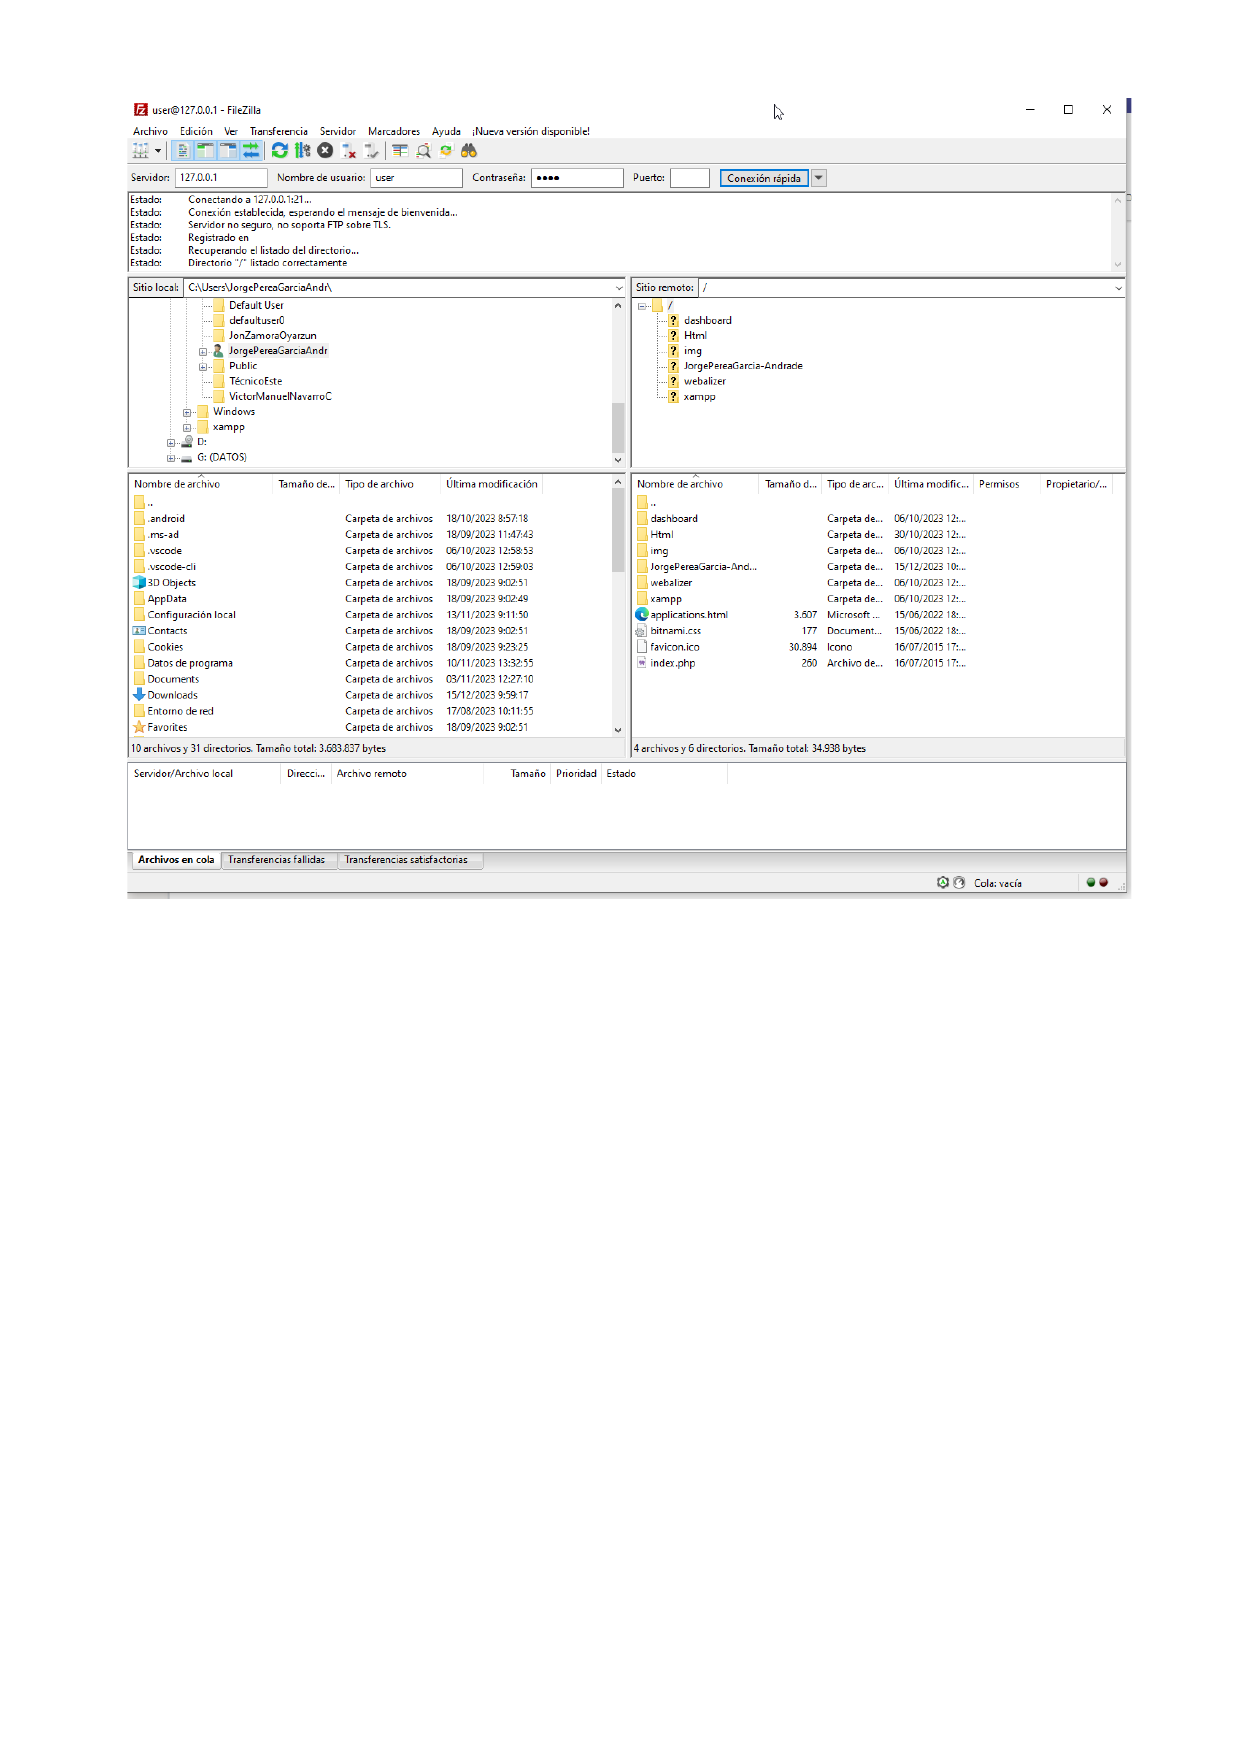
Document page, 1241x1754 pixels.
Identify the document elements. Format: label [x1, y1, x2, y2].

picture [127, 98, 1132, 899]
